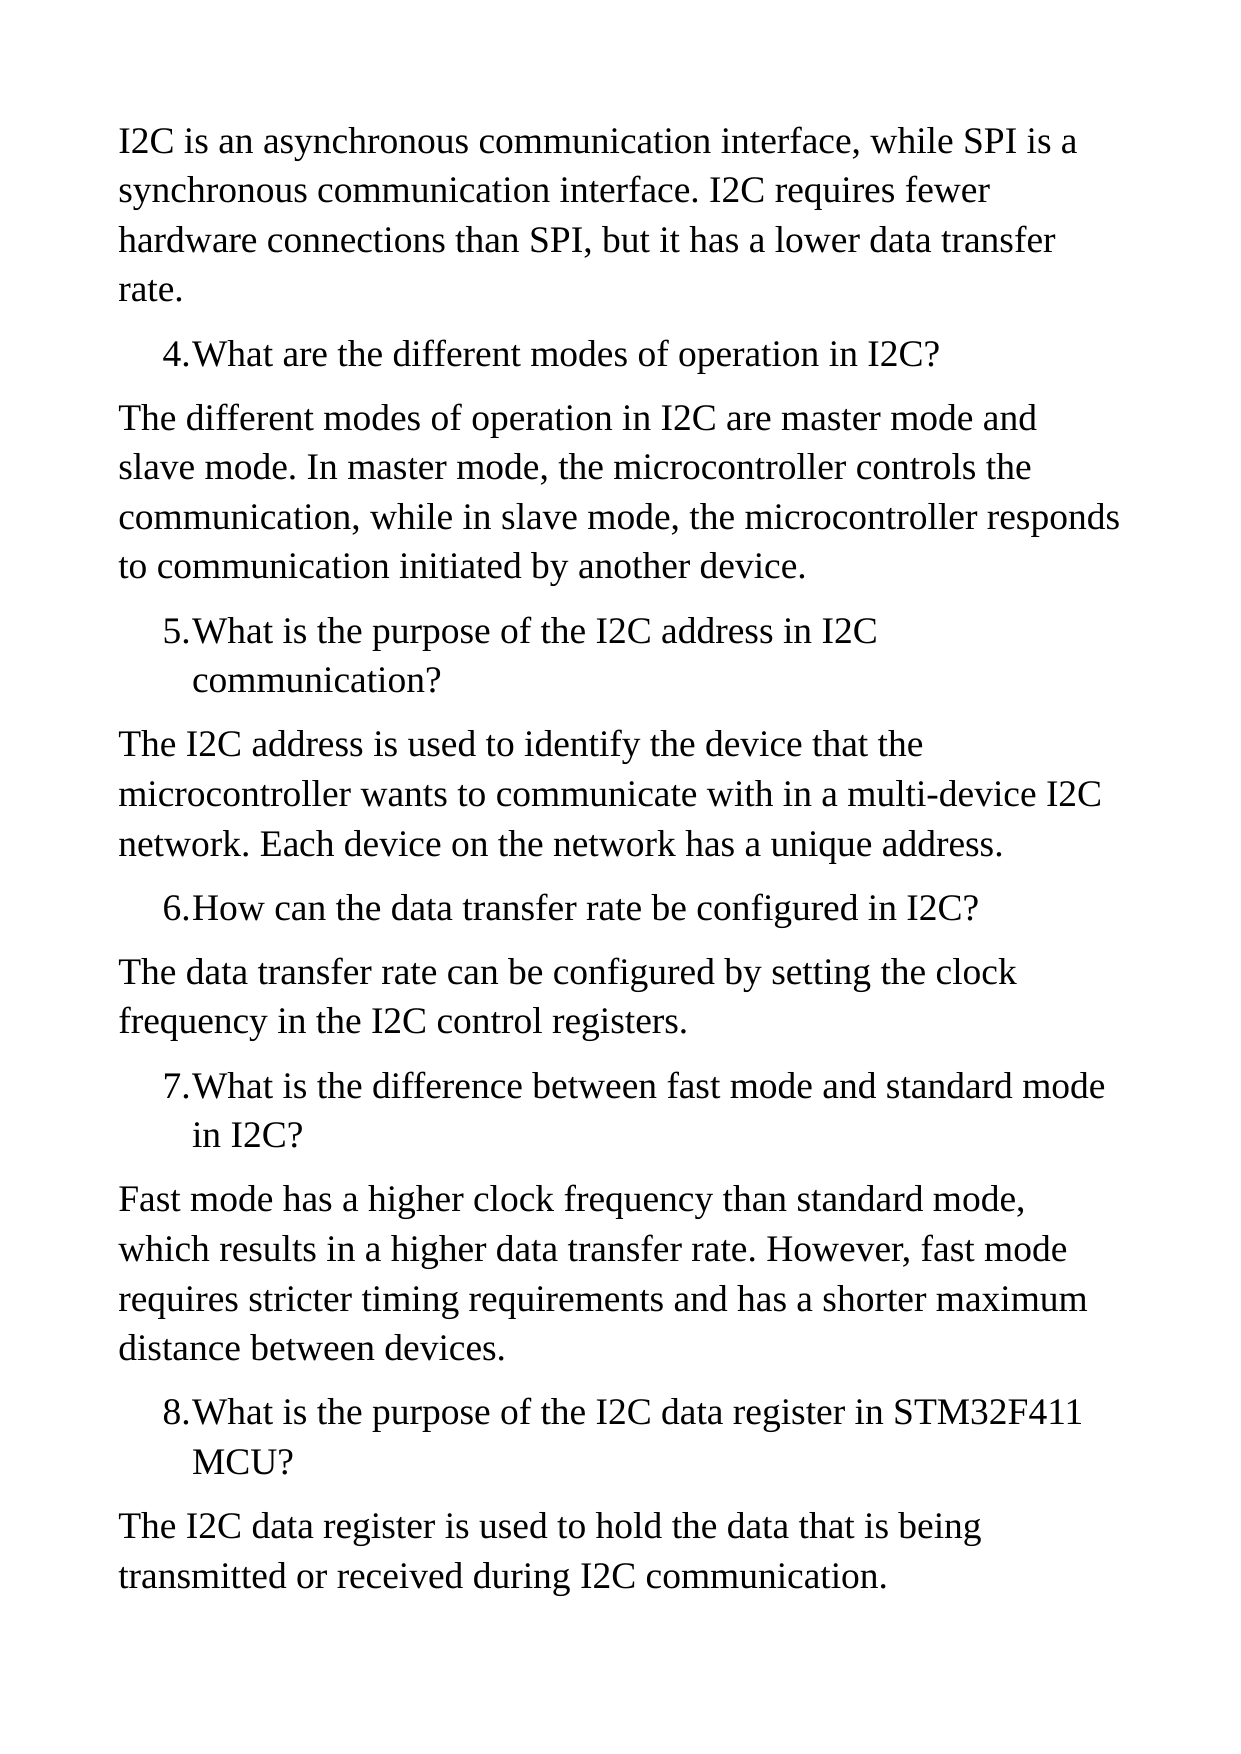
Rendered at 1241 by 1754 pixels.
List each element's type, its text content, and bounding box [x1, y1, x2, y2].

text The I2C data register is used to hold the data that is being transmitted or received during I2C communication. [118, 1503, 1122, 1596]
list What is the purpose of the I2C data register in STM32F411 MCU? [162, 1390, 1122, 1482]
text The data transfer rate can be configured by setting the clock frequency in the I2C control registers. [118, 949, 1122, 1042]
list What is the difference between fast mode and standard mode in I2C? [162, 1063, 1122, 1156]
text The different modes of operation in I2C are master mode and slave mode. In master mode, the microcontroller controls the communication, while in slave mode, the microcontroller responds to communication initiated by another device. [118, 395, 1122, 587]
list What are the different modes of operation in I2C? [162, 331, 1122, 374]
text I2C is an asynchronous communication interface, while SPI is a synchronous communication interface. I2C requires fewer hardware connections than SPI, but it has a lower data transfer rate. [118, 118, 1122, 310]
text Fast mode has a higher clock frequency than standard mode, which results in a higher data transfer rate. However, fast mode requires stricter timing requirements and has a shorter maximum distance between devices. [118, 1177, 1122, 1369]
text The I2C address is used to identify the device that the microcontroller wants to communicate with in a multi-device I2C network. Each device on the network has a unique address. [118, 722, 1122, 864]
list How can the data transfer rate be configured in I2C? [162, 885, 1122, 928]
list What is the purpose of the I2C address in I2C communication? [162, 608, 1122, 701]
